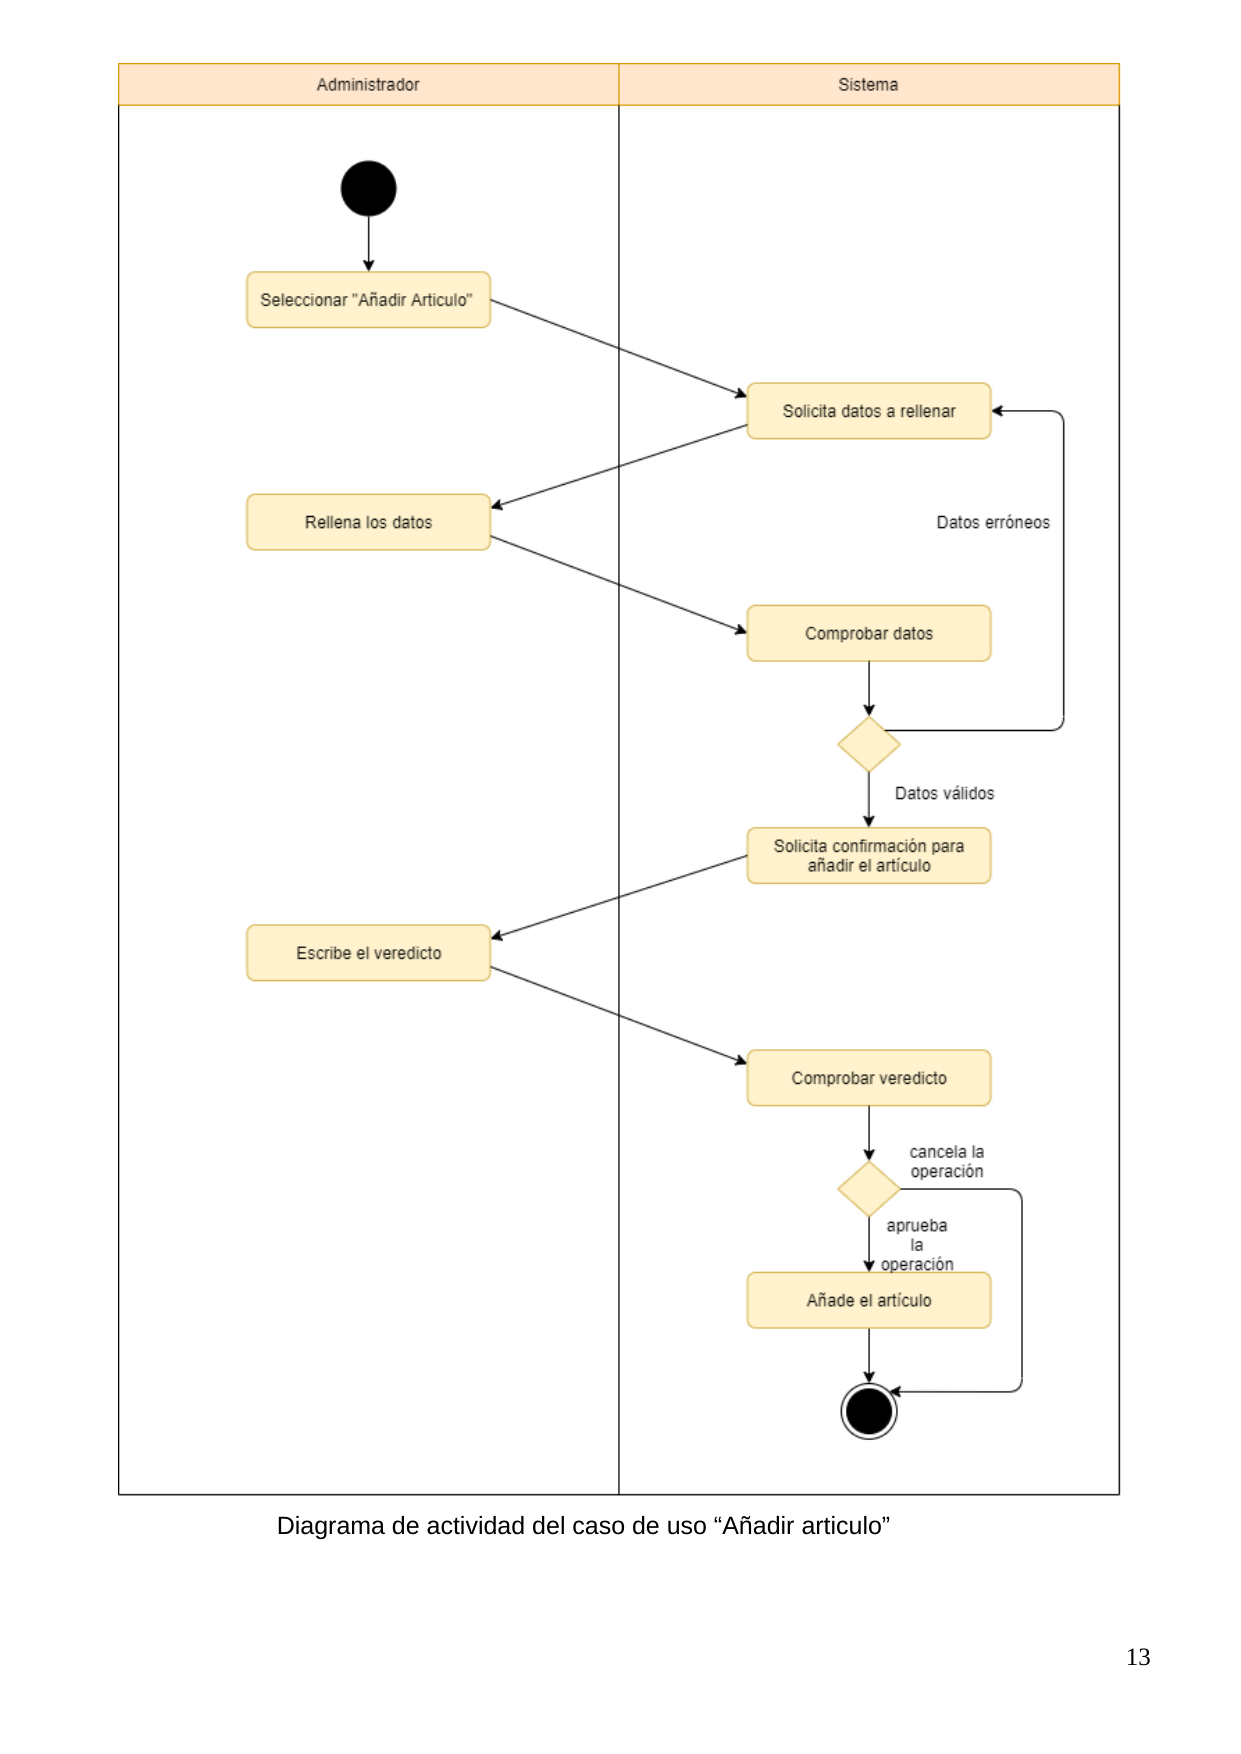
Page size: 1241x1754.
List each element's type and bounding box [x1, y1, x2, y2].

picture [118, 63, 1123, 1497]
